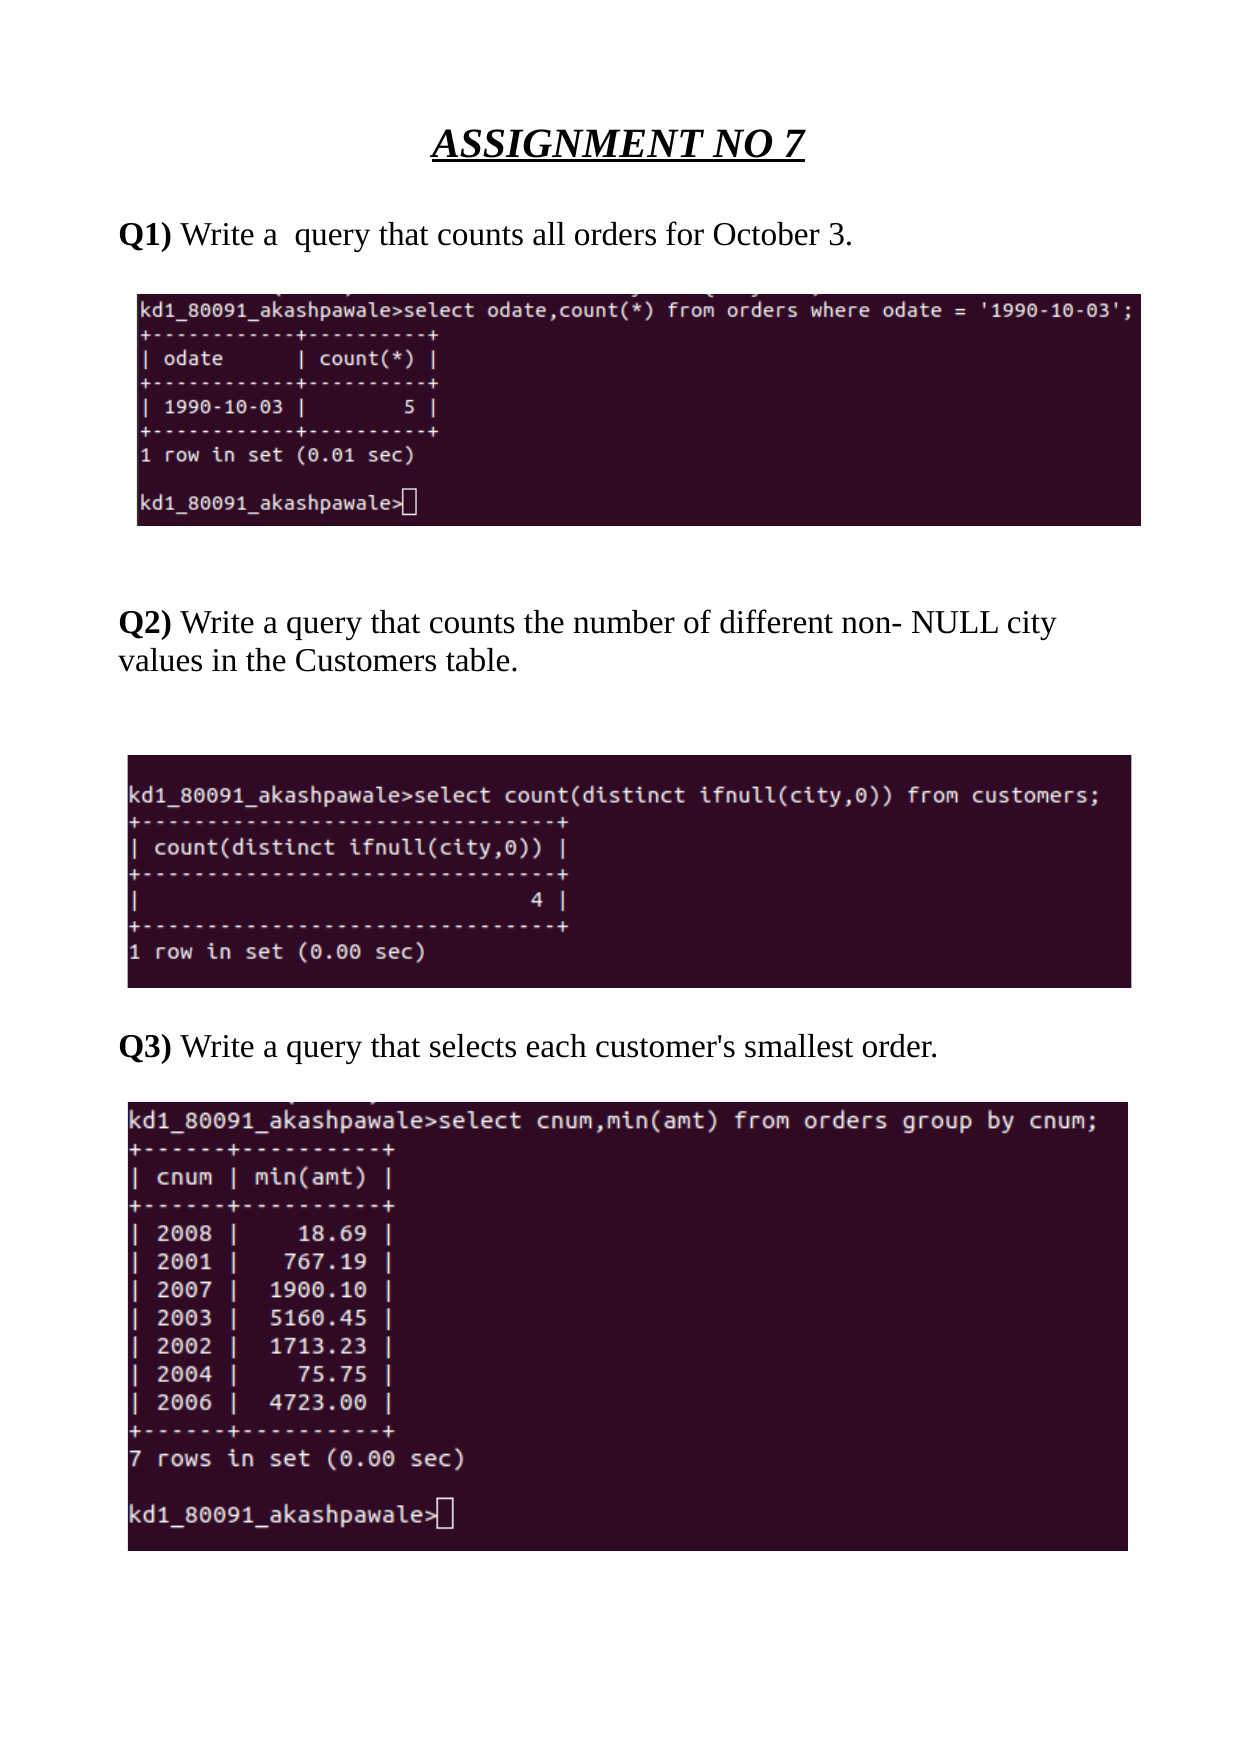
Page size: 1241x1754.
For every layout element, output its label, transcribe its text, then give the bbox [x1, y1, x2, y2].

text Q3) Write a query that selects each customer's smallest order. [118, 1026, 1122, 1064]
text Q2) Write a query that counts the number of different non- NULL city values in the Customers table. [118, 602, 1122, 679]
text ASSIGNMENT NO 7 [118, 118, 1122, 166]
picture [127, 755, 1132, 988]
picture [136, 294, 1141, 526]
text Q1) Write a query that counts all orders for October 3. [118, 214, 1122, 252]
picture [127, 1102, 1128, 1551]
